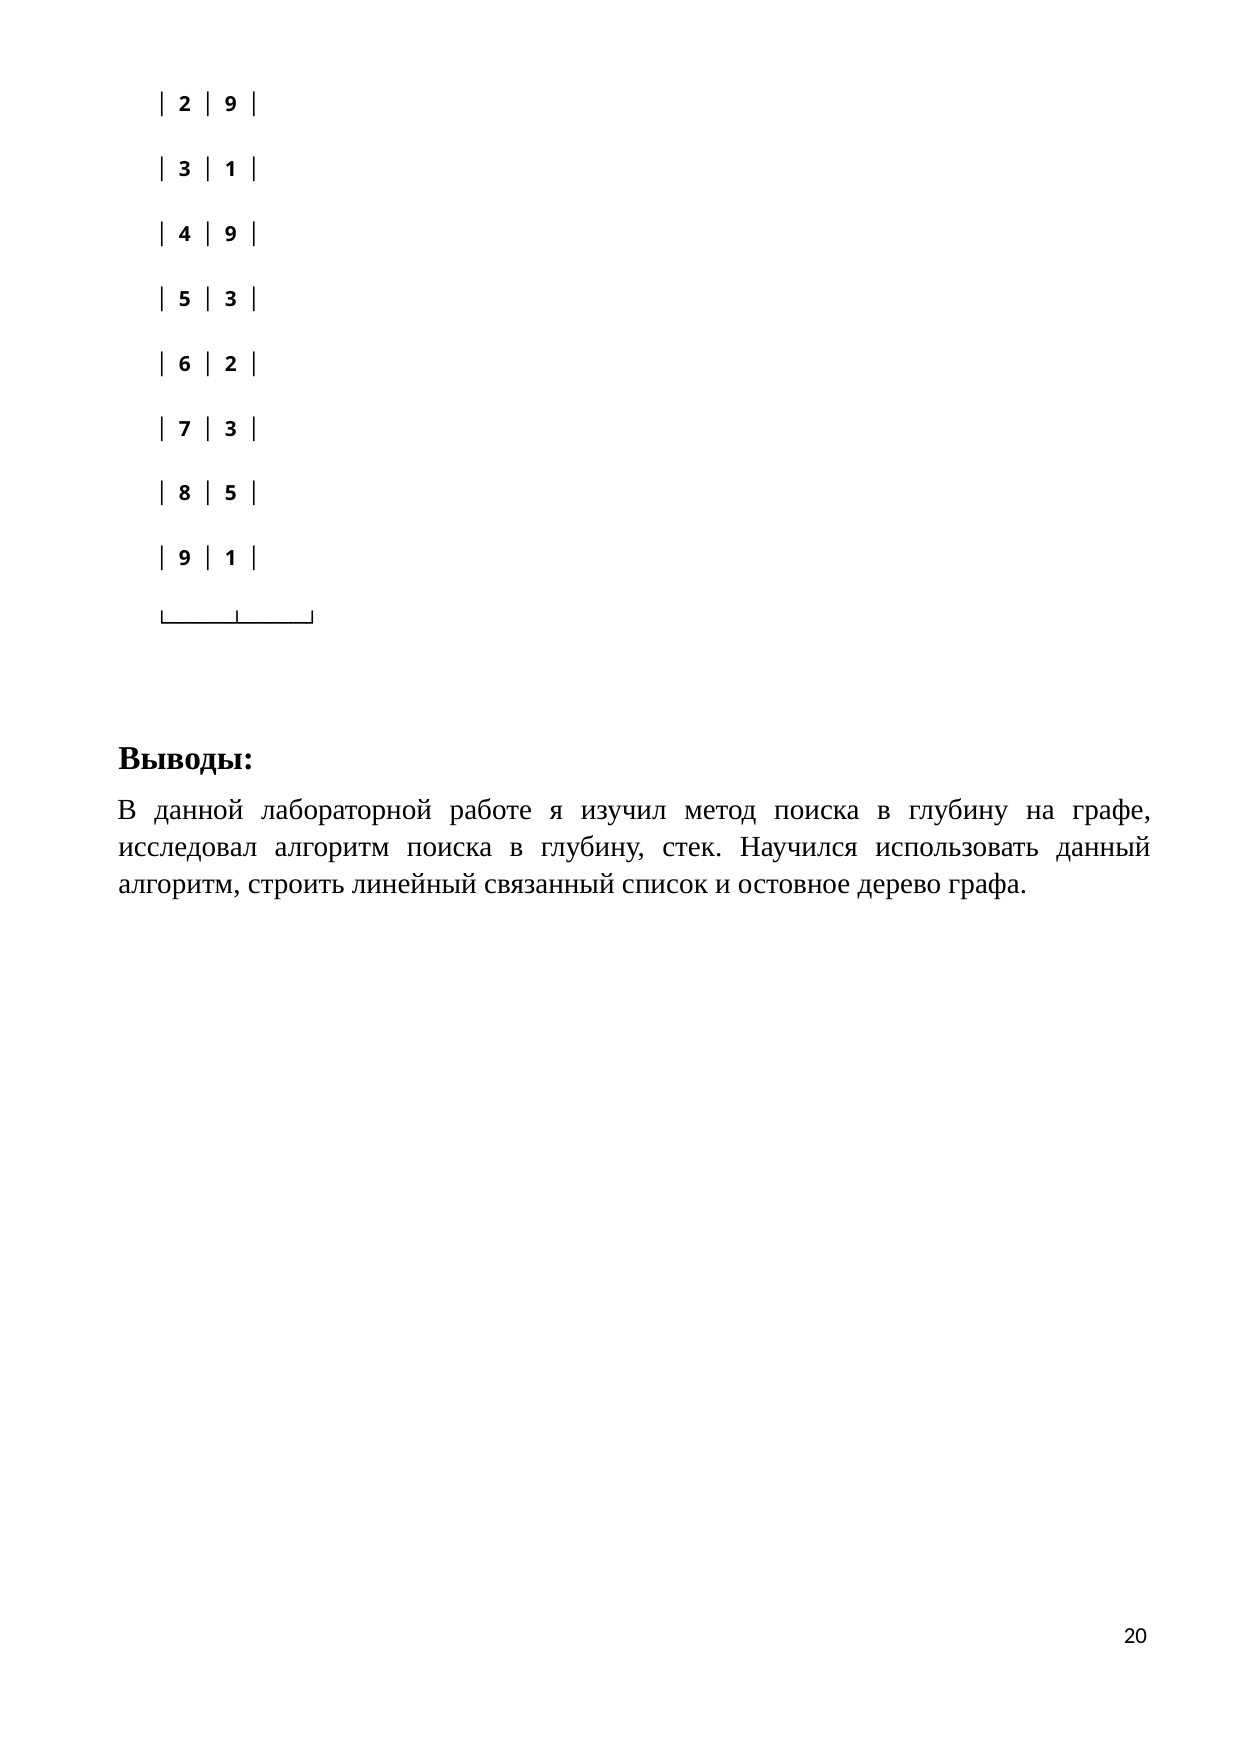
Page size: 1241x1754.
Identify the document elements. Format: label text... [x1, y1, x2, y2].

text │ 5 │ 3 │ [155, 284, 1152, 312]
text │ 3 │ 1 │ [155, 154, 1152, 182]
text │ 2 │ 9 │ [155, 89, 1152, 118]
text Выводы: [118, 738, 1152, 776]
text │ 8 │ 5 │ [155, 478, 1152, 507]
text │ 9 │ 1 │ [155, 543, 1152, 572]
text В данной лабораторной работе я изучил метод поиска в глубину на графе, исследовал алгоритм поиска в глубину, стек. Научился использовать данный алгоритм, строить линейный связанный список и остовное дерево графа. [117, 792, 1152, 899]
text │ 4 │ 9 │ [155, 219, 1152, 247]
text └─────┴─────┘ [155, 608, 1152, 637]
text │ 6 │ 2 │ [155, 349, 1152, 377]
text │ 7 │ 3 │ [155, 414, 1152, 442]
